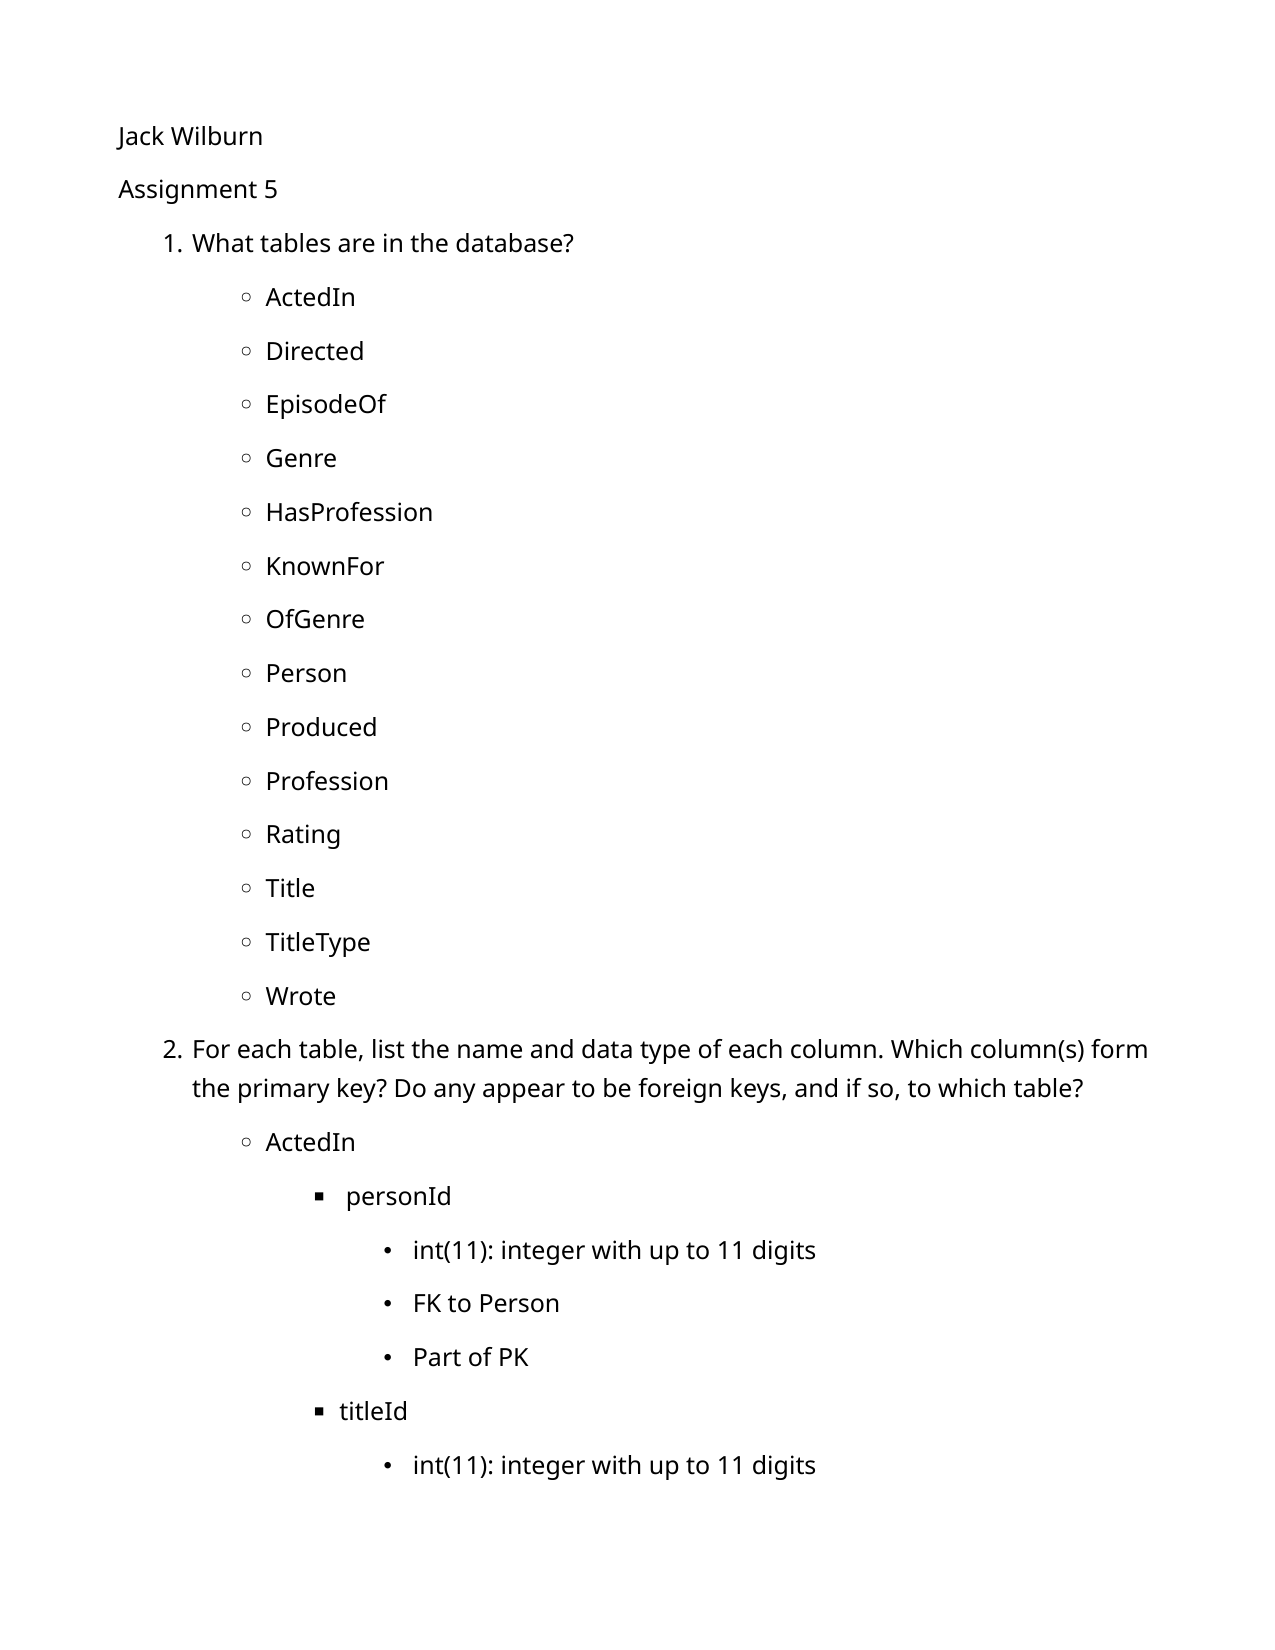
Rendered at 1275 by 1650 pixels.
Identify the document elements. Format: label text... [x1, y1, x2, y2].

list What tables are in the database? [162, 226, 1157, 260]
list Wrote [236, 978, 1157, 1012]
list KnownFor [236, 548, 1157, 582]
list TitleType [236, 924, 1157, 958]
list Rating [236, 817, 1157, 851]
list ActedIn [236, 279, 1157, 313]
list Profession [236, 763, 1157, 797]
list OfGenre [236, 602, 1157, 636]
list titleId [309, 1393, 1157, 1428]
list Part of PK [383, 1340, 1157, 1374]
list EpisodeOf [236, 387, 1157, 421]
list personId [309, 1178, 1157, 1213]
list Title [236, 871, 1157, 905]
text Jack Wilburn [118, 118, 1157, 152]
list Produced [236, 709, 1157, 743]
list Directed [236, 333, 1157, 367]
list HasProfession [236, 494, 1157, 528]
list FK to Person [383, 1286, 1157, 1320]
list ActedIn [236, 1125, 1157, 1159]
list Person [236, 656, 1157, 690]
list int(11): integer with up to 11 digits [383, 1232, 1157, 1266]
list Genre [236, 441, 1157, 475]
list For each table, list the name and data type of each column. Which column(s) form the primary key? Do any appear to be foreign keys, and if so, to which table? [162, 1032, 1157, 1105]
list int(11): integer with up to 11 digits [383, 1447, 1157, 1481]
text Assignment 5 [118, 172, 1157, 206]
